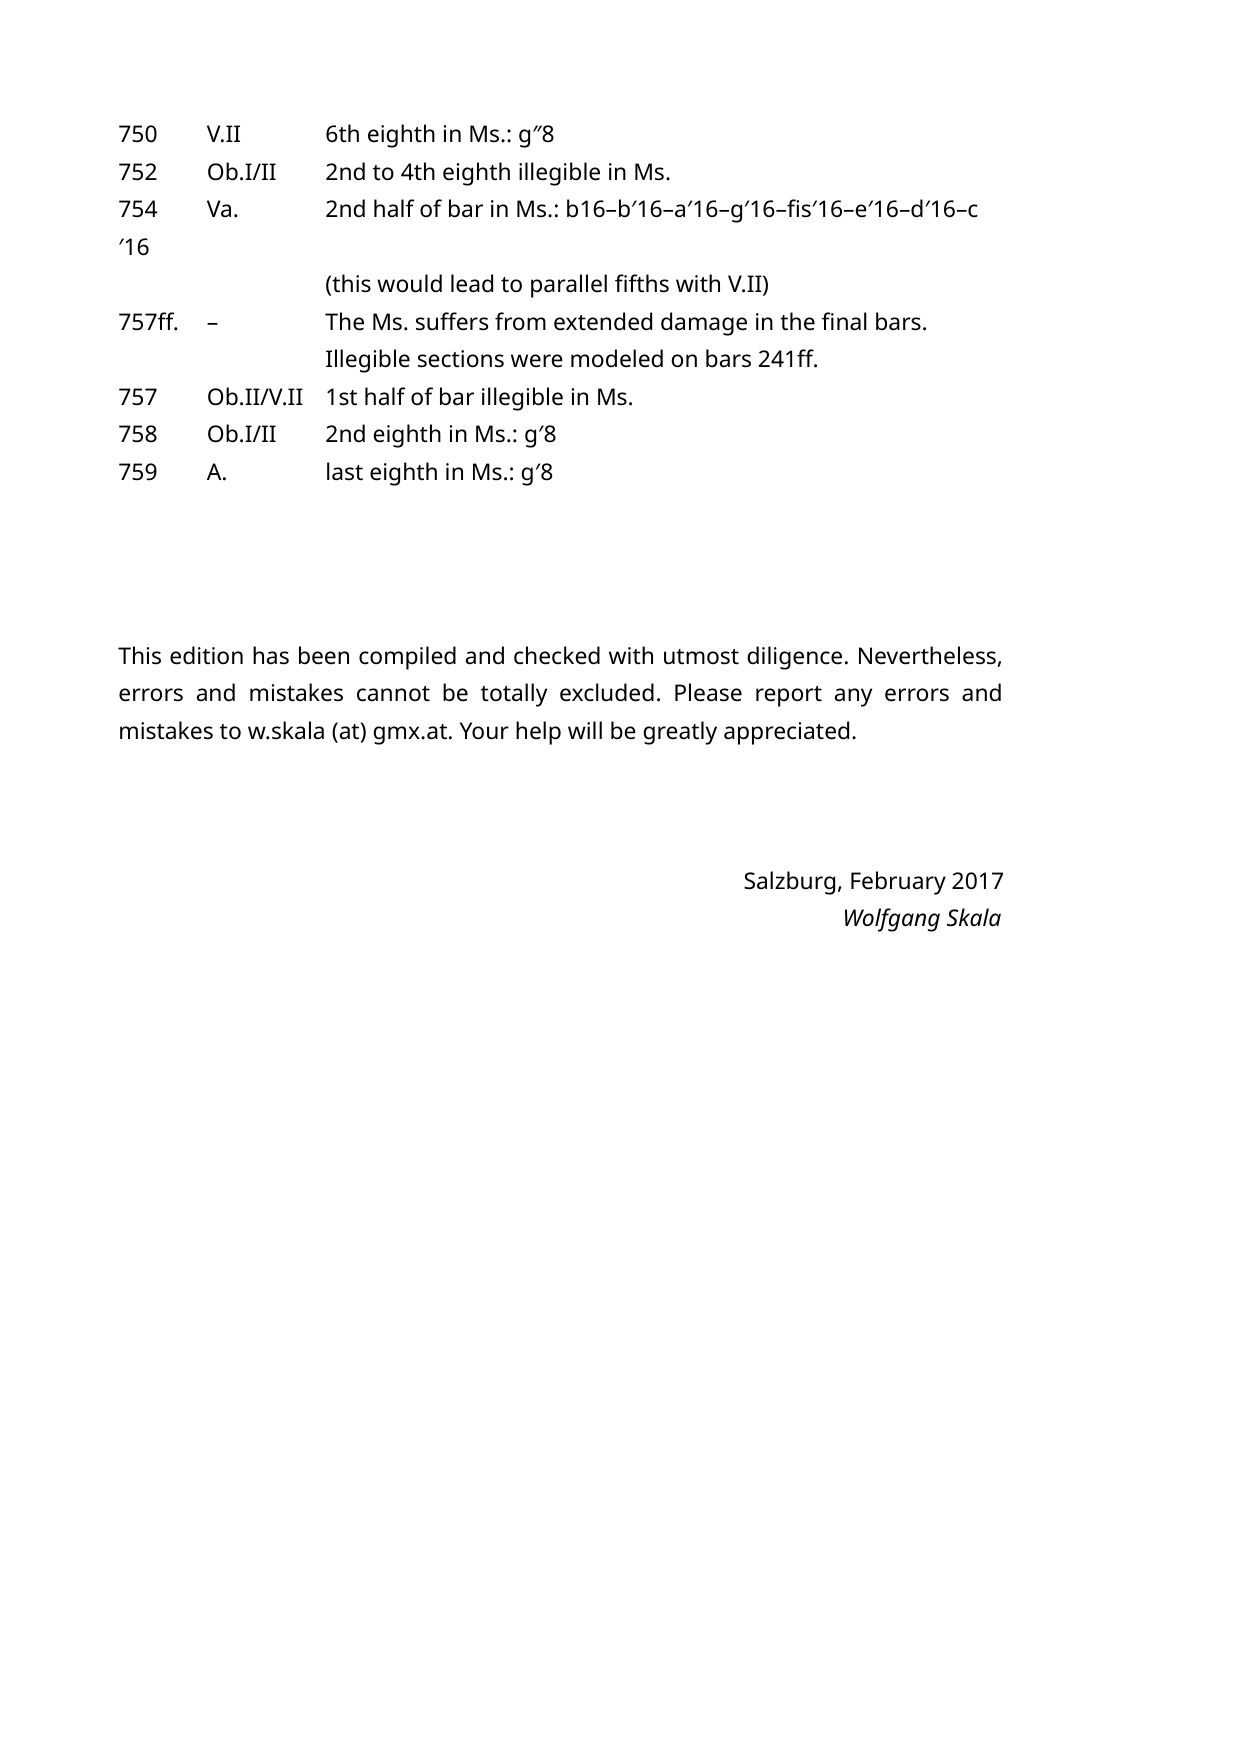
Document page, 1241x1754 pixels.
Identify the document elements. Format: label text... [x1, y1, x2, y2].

text 750 V.II 6th eighth in Ms.: g″8 752 Ob.I/II 2nd to 4th eighth illegible in Ms. 754 Va. 2nd half of bar in Ms.: b16–b′16–a′16–g′16–fis′16–e′16–d′16–c′16 (this would lead to parallel fifths with V.II) 757ff. – The Ms. suffers from extended damage in the final bars. Illegible sections were modeled on bars 241ff. 757 Ob.II/V.II 1st half of bar illegible in Ms. 758 Ob.I/II 2nd eighth in Ms.: g′8 759 A. last eighth in Ms.: g′8 [118, 118, 1004, 521]
text Salzburg, February 2017 Wolfgang Skala [118, 864, 1004, 933]
text This edition has been compiled and checked with utmost diligence. Nevertheless, errors and mistakes cannot be totally excluded. Please report any errors and mistakes to w.skala (at) gmx.at. Your help will be greatly appreciated. [118, 639, 1004, 746]
